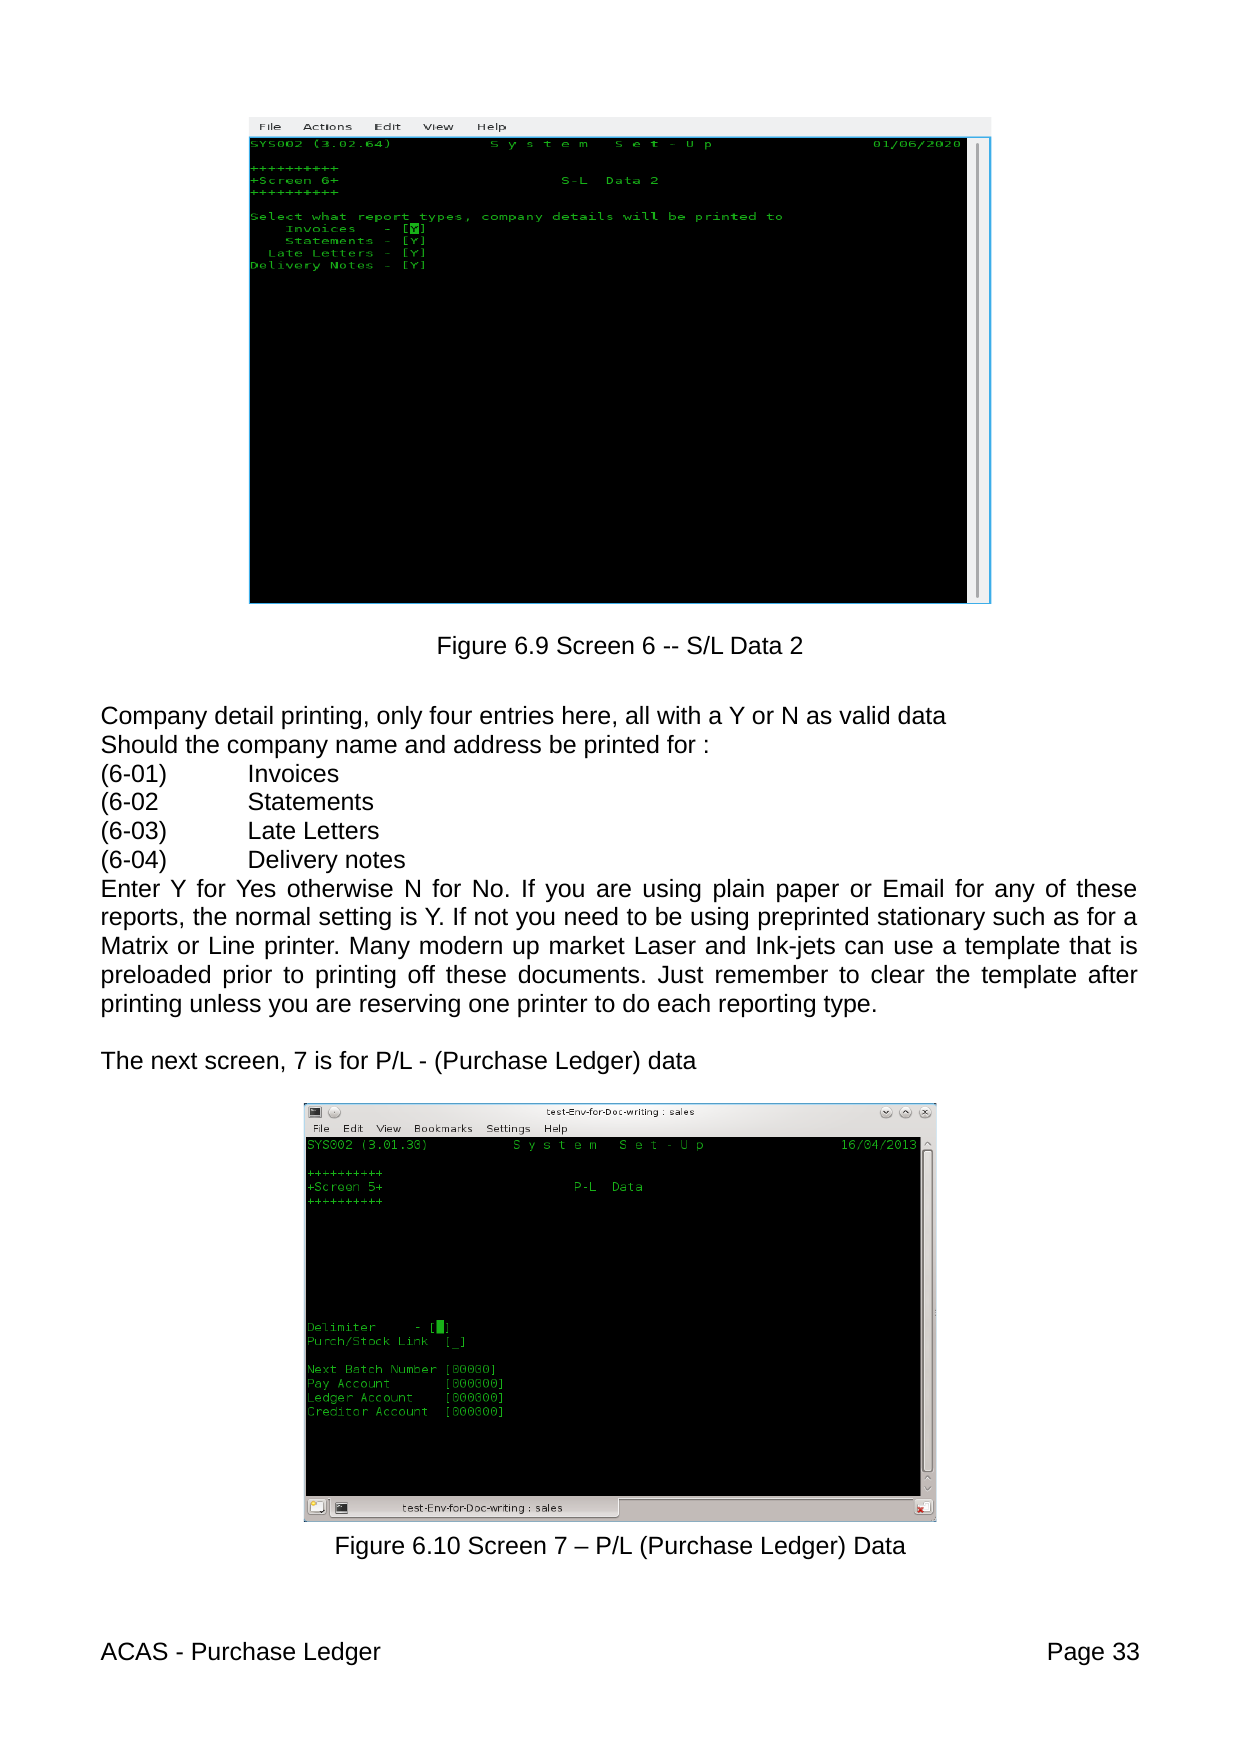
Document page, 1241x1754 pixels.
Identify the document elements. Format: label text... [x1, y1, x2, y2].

text Enter Y for Yes otherwise N for No. If you are using plain paper or Email for any of these reports, the normal setting is Y. If not you need to be using preprinted stationary such as for a Matrix or Line printer. Many modern up market Laser and Ink-jets can use a template that is preloaded prior to printing off these documents. Just remember to clear the template after printing unless you are reserving one printer to do each reporting type. [100, 873, 1140, 1017]
text Should the company name and address be printed for : [100, 730, 1140, 758]
text (6-01) Invoices [100, 758, 1140, 787]
picture [303, 1103, 937, 1522]
text (6-02 Statements [100, 787, 1140, 816]
text (6-04) Delivery notes [100, 845, 1140, 873]
picture [248, 117, 992, 604]
text Figure 6.9 Screen 6 -- S/L Data 2 [100, 631, 1140, 660]
text Figure 6.10 Screen 7 – P/L (Purchase Ledger) Data [100, 1531, 1140, 1560]
text (6-03) Late Letters [100, 816, 1140, 845]
text Company detail printing, only four entries here, all with a Y or N as valid data [100, 701, 1140, 730]
text The next screen, 7 is for P/L - (Purchase Ledger) data [100, 1046, 1140, 1075]
